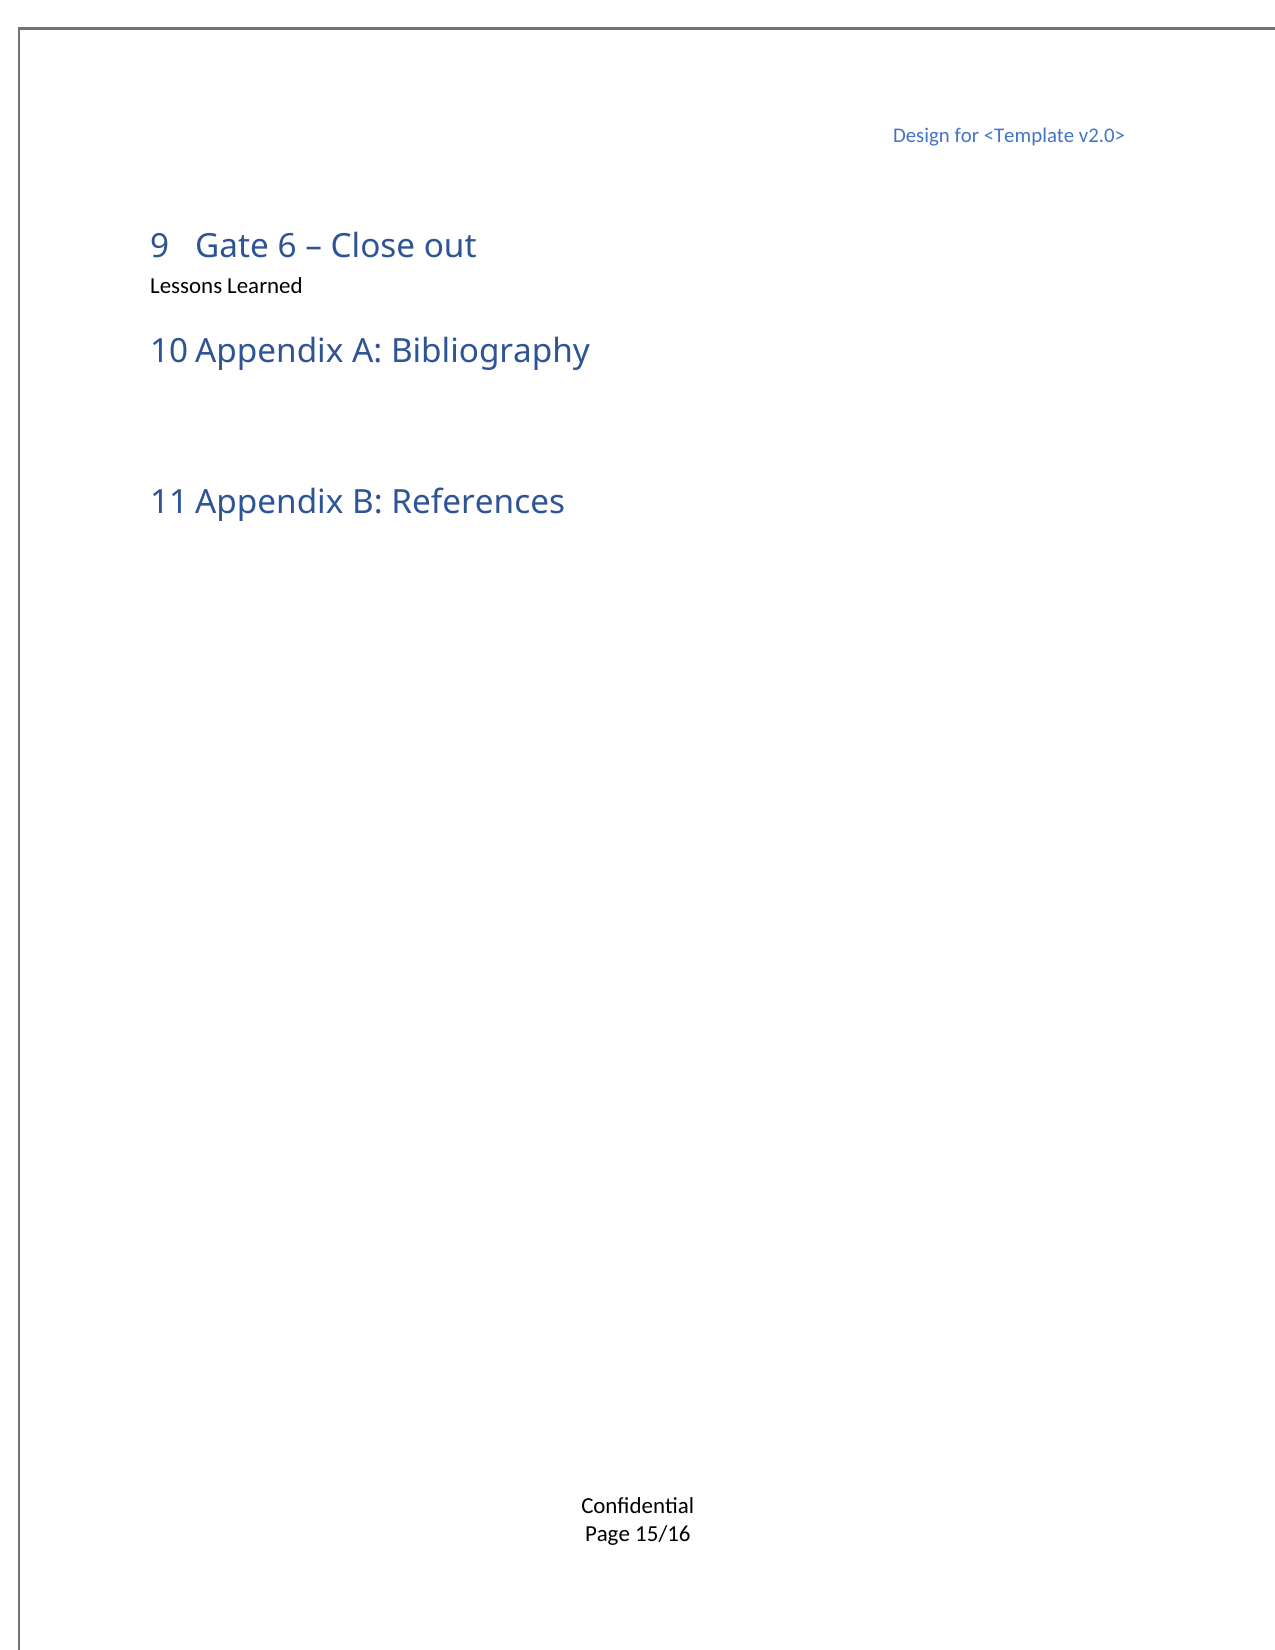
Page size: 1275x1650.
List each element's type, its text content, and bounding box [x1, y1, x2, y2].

subtitle Appendix B: References [150, 477, 1125, 523]
text Lessons Learned [150, 271, 1125, 299]
subtitle Appendix A: Bibliography [150, 326, 1125, 372]
subtitle Gate 6 – Close out [150, 222, 1125, 268]
